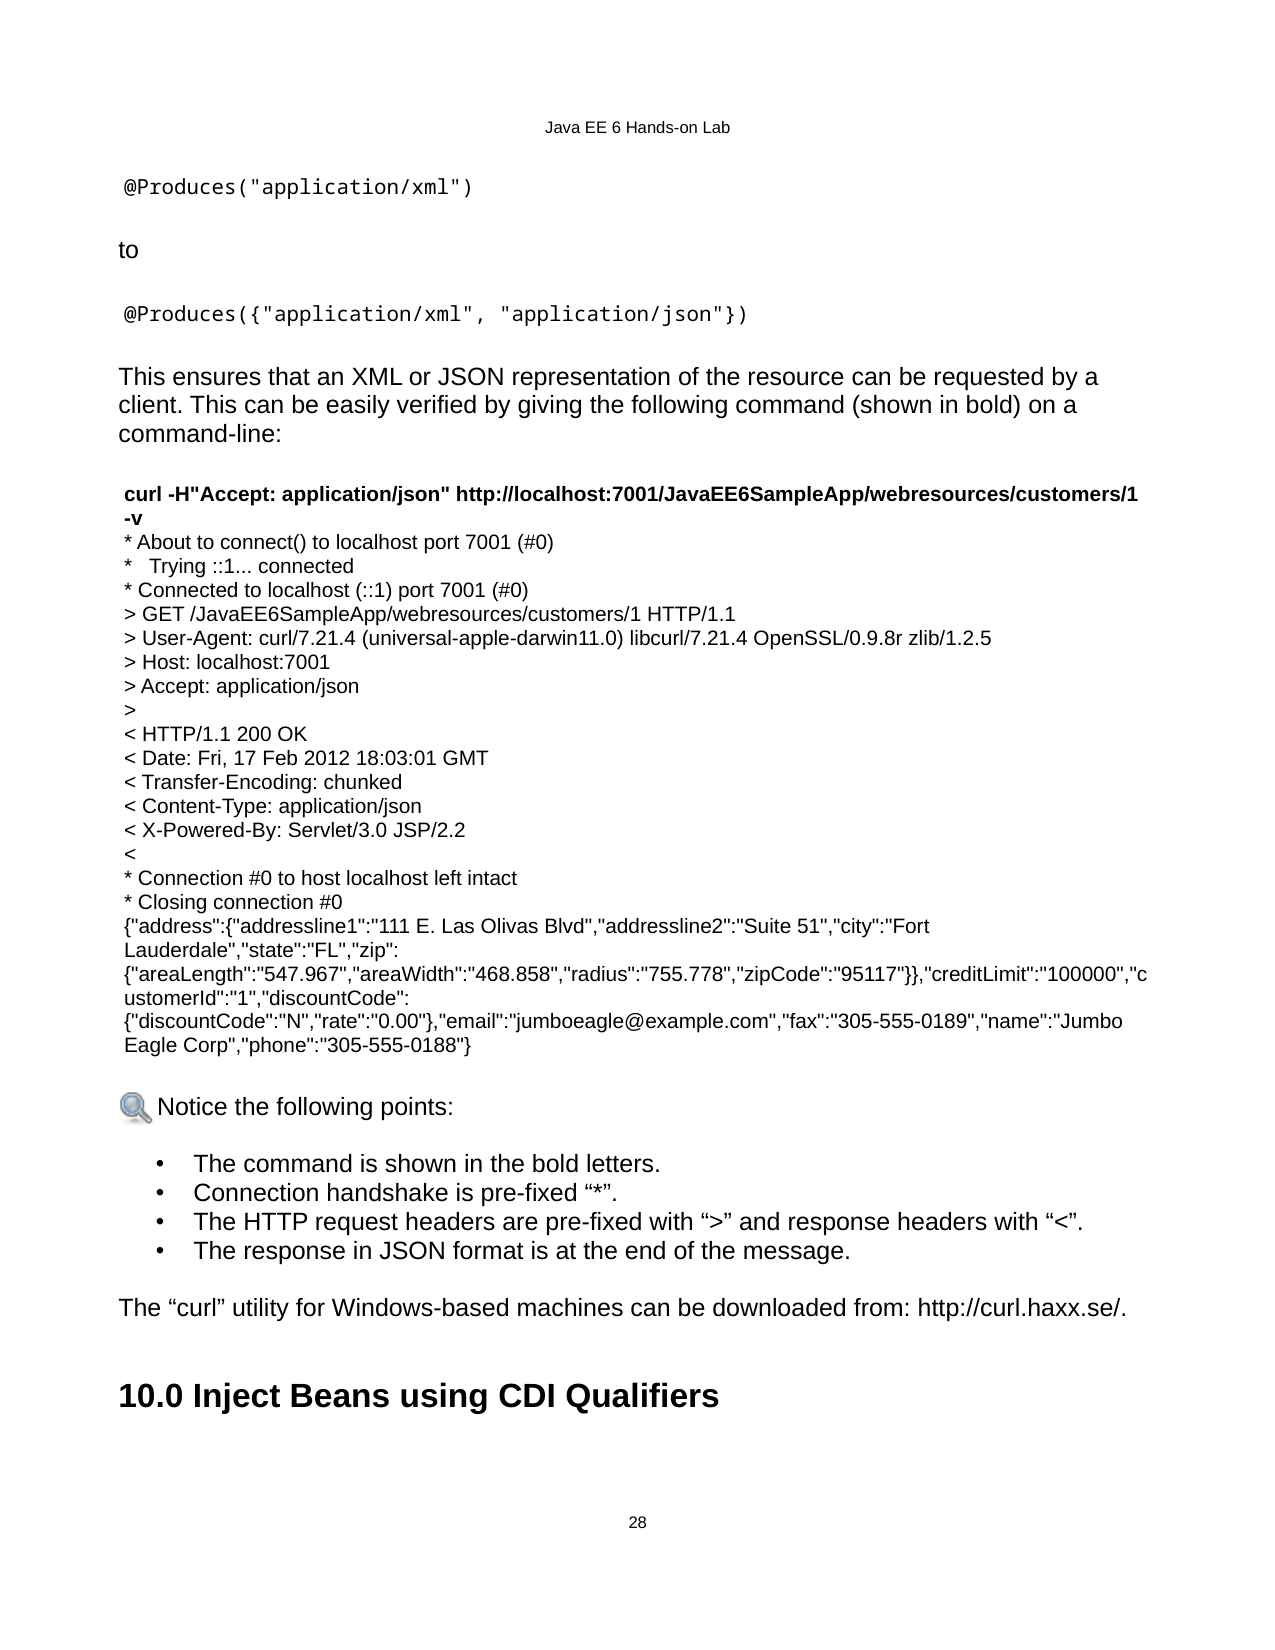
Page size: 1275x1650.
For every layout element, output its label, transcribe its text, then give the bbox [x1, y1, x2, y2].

table_header @Produces({"application/xml", "application/json"}) [118, 293, 1157, 333]
text The “curl” utility for Windows-based machines can be downloaded from: http://curl.haxx.se/. [118, 1293, 1157, 1322]
table_header curl -H"Accept: application/json" http://localhost:7001/JavaEE6SampleApp/webresources/customers/1 -v * About to connect() to localhost port 7001 (#0) * Trying ::1... connected * Connected to localhost (::1) port 7001 (#0) > GET /JavaEE6SampleApp/webresources/customers/1 HTTP/1.1 > User-Agent: curl/7.21.4 (universal-apple-darwin11.0) libcurl/7.21.4 OpenSSL/0.9.8r zlib/1.2.5 > Host: localhost:7001 > Accept: application/json > < HTTP/1.1 200 OK < Date: Fri, 17 Feb 2012 18:03:01 GMT < Transfer-Encoding: chunked < Content-Type: application/json < X-Powered-By: Servlet/3.0 JSP/2.2 < * Connection #0 to host localhost left intact * Closing connection #0 {"address":{"addressline1":"111 E. Las Olivas Blvd","addressline2":"Suite 51","city":"Fort Lauderdale","state":"FL","zip":{"areaLength":"547.967","areaWidth":"468.858","radius":"755.778","zipCode":"95117"}},"creditLimit":"100000","customerId":"1","discountCode":{"discountCode":"N","rate":"0.00"},"email":"jumboeagle@example.com","fax":"305-555-0189","name":"Jumbo Eagle Corp","phone":"305-555-0188"} [118, 477, 1157, 1063]
picture [119, 1091, 157, 1127]
text to [118, 207, 1157, 293]
list The response in JSON format is at the end of the message. [156, 1236, 1157, 1293]
table_header @Produces("application/xml") [118, 167, 1157, 207]
text Notice the following points: [118, 1063, 1157, 1121]
list The command is shown in the bold letters. [156, 1149, 1157, 1178]
subtitle 10.0 Inject Beans using CDI Qualifiers [118, 1376, 1157, 1414]
list The HTTP request headers are pre-fixed with “>” and response headers with “<”. [156, 1207, 1157, 1236]
list Connection handshake is pre-fixed “*”. [156, 1178, 1157, 1207]
text This ensures that an XML or JSON representation of the resource can be requested by a client. This can be easily verified by giving the following command (shown in bold) on a command-line: [118, 333, 1157, 477]
